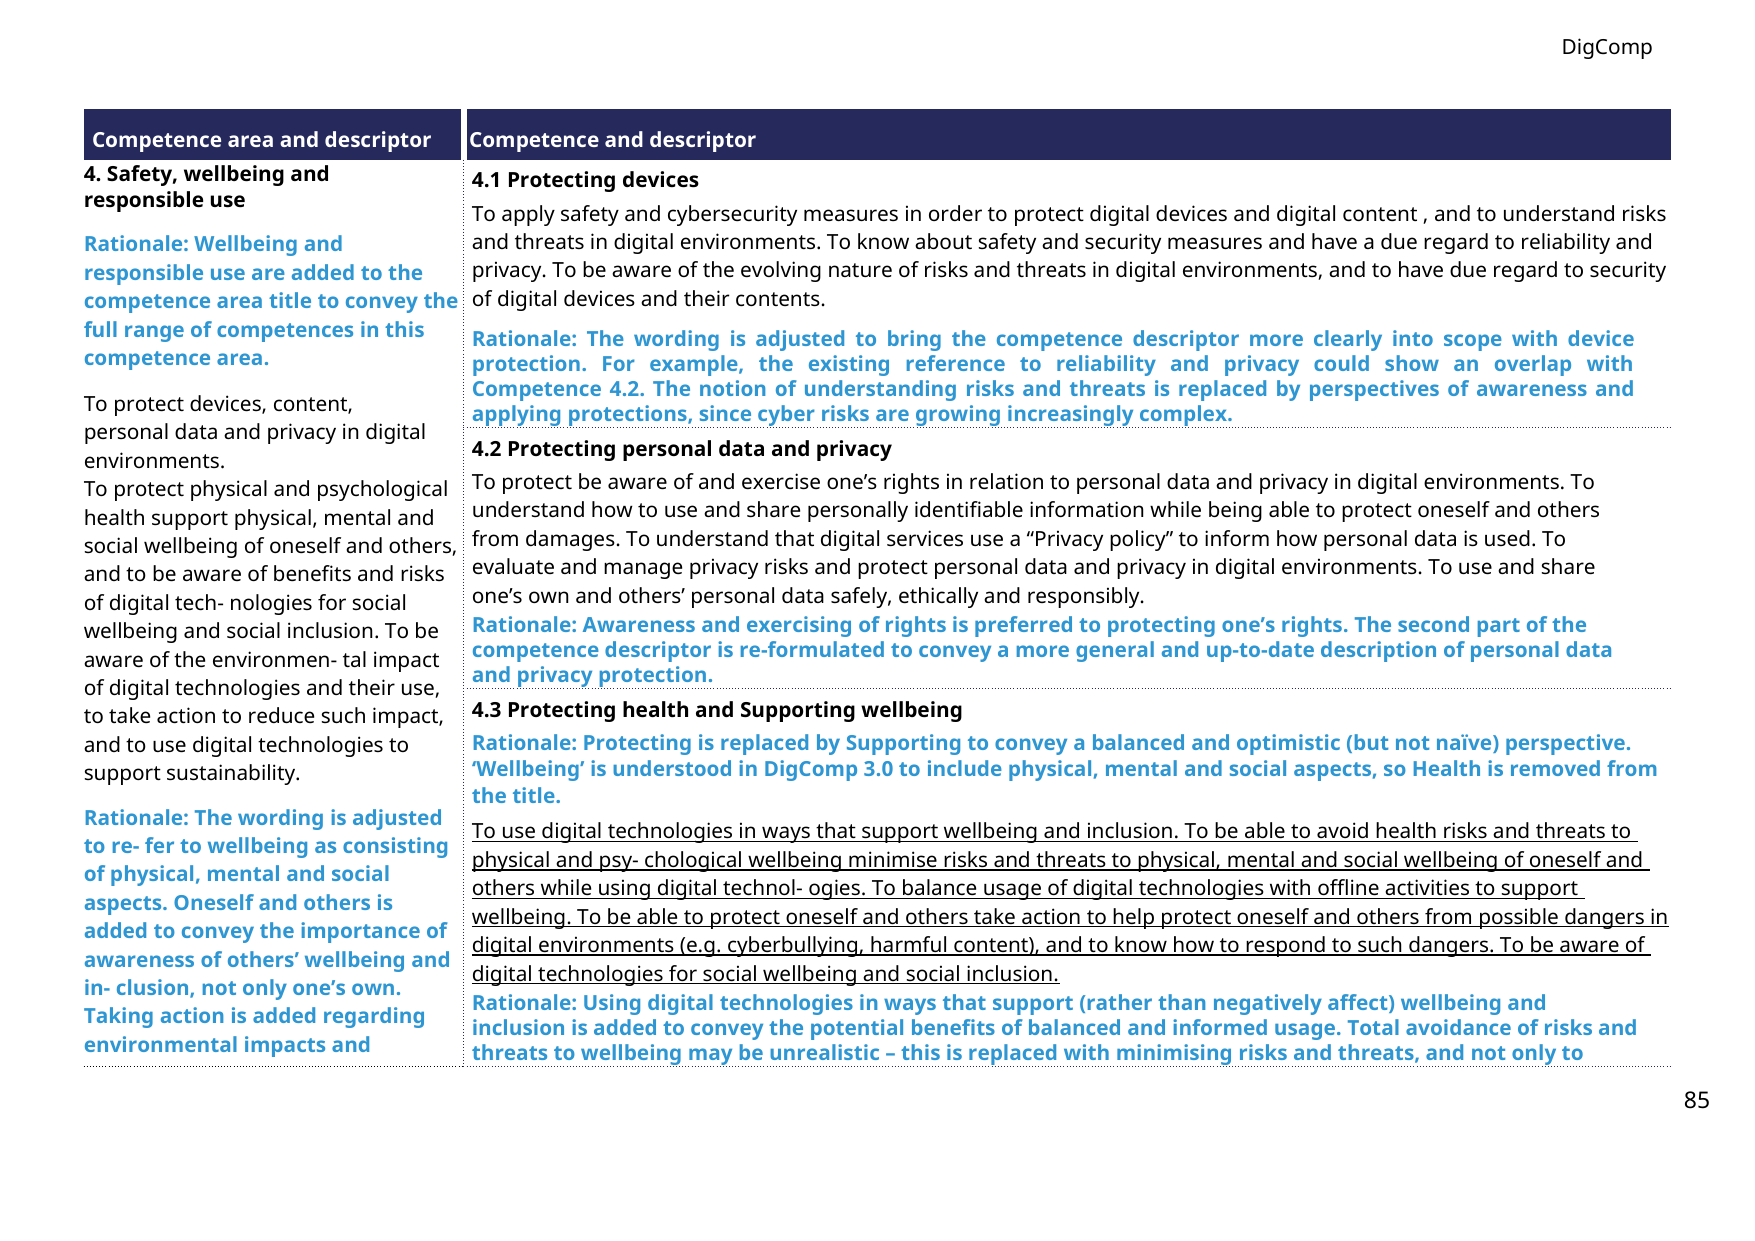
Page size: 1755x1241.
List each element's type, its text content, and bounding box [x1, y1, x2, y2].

table_header Competence and descriptor [467, 109, 1671, 160]
table_cell 4. Safety, wellbeing and responsible use Rationale: Wellbeing and responsible use are added to the competence area title to convey the full range of competences in this competence area. To protect devices, content, personal data and privacy in digital environments. To protect physical and psychological health support physical, mental and social wellbeing of oneself and others, and to be aware of benefits and risks of digital tech- nologies for social wellbeing and social inclusion. To be aware of the environmen- tal impact of digital technologies and their use, to take action to reduce such impact, and to use digital technologies to support sustainability. Rationale: The wording is adjusted to re- fer to wellbeing as consisting of physical, mental and social aspects. Oneself and others is added to convey the importance of awareness of others’ wellbeing and in- clusion, not only one’s own. Taking action is added regarding environmental impacts and [84, 160, 464, 1066]
table_cell 4.2 Protecting personal data and privacy To protect be aware of and exercise one’s rights in relation to personal data and privacy in digital environments. To understand how to use and share personally identifiable information while being able to protect oneself and others from damages. To understand that digital services use a “Privacy policy” to inform how personal data is used. To evaluate and manage privacy risks and protect personal data and privacy in digital environments. To use and share one’s own and others’ personal data safely, ethically and responsibly. Rationale: Awareness and exercising of rights is preferred to protecting one’s rights. The second part of the competence descriptor is re-formulated to convey a more general and up-to-date description of personal data and privacy protection. [464, 427, 1671, 688]
table_header Competence area and descriptor [84, 109, 461, 160]
table_cell 4.1 Protecting devices To apply safety and cybersecurity measures in order to protect digital devices and digital content , and to understand risks and threats in digital environments. To know about safety and security measures and have a due regard to reliability and privacy. To be aware of the evolving nature of risks and threats in digital environments, and to have due regard to security of digital devices and their contents. Rationale: The wording is adjusted to bring the competence descriptor more clearly into scope with device protection. For example, the existing reference to reliability and privacy could show an overlap with Competence 4.2. The notion of understanding risks and threats is replaced by perspectives of awareness and applying protections, since cyber risks are growing increasingly complex. [464, 160, 1671, 427]
table_cell 4.3 Protecting health and Supporting wellbeing Rationale: Protecting is replaced by Supporting to convey a balanced and optimistic (but not naïve) perspective. ‘Wellbeing’ is understood in DigComp 3.0 to include physical, mental and social aspects, so Health is removed from the title. To use digital technologies in ways that support wellbeing and inclusion. To be able to avoid health risks and threats to physical and psy- chological wellbeing minimise risks and threats to physical, mental and social wellbeing of oneself and others while using digital technol- ogies. To balance usage of digital technologies with offline activities to support wellbeing. To be able to protect oneself and others take action to help protect oneself and others from possible dangers in digital environments (e.g. cyberbullying, harmful content), and to know how to respond to such dangers. To be aware of digital technologies for social wellbeing and social inclusion. Rationale: Using digital technologies in ways that support (rather than negatively affect) wellbeing and inclusion is added to convey the potential benefits of balanced and informed usage. Total avoidance of risks and threats to wellbeing may be unrealistic – this is replaced with minimising risks and threats, and not only to [464, 688, 1671, 1066]
